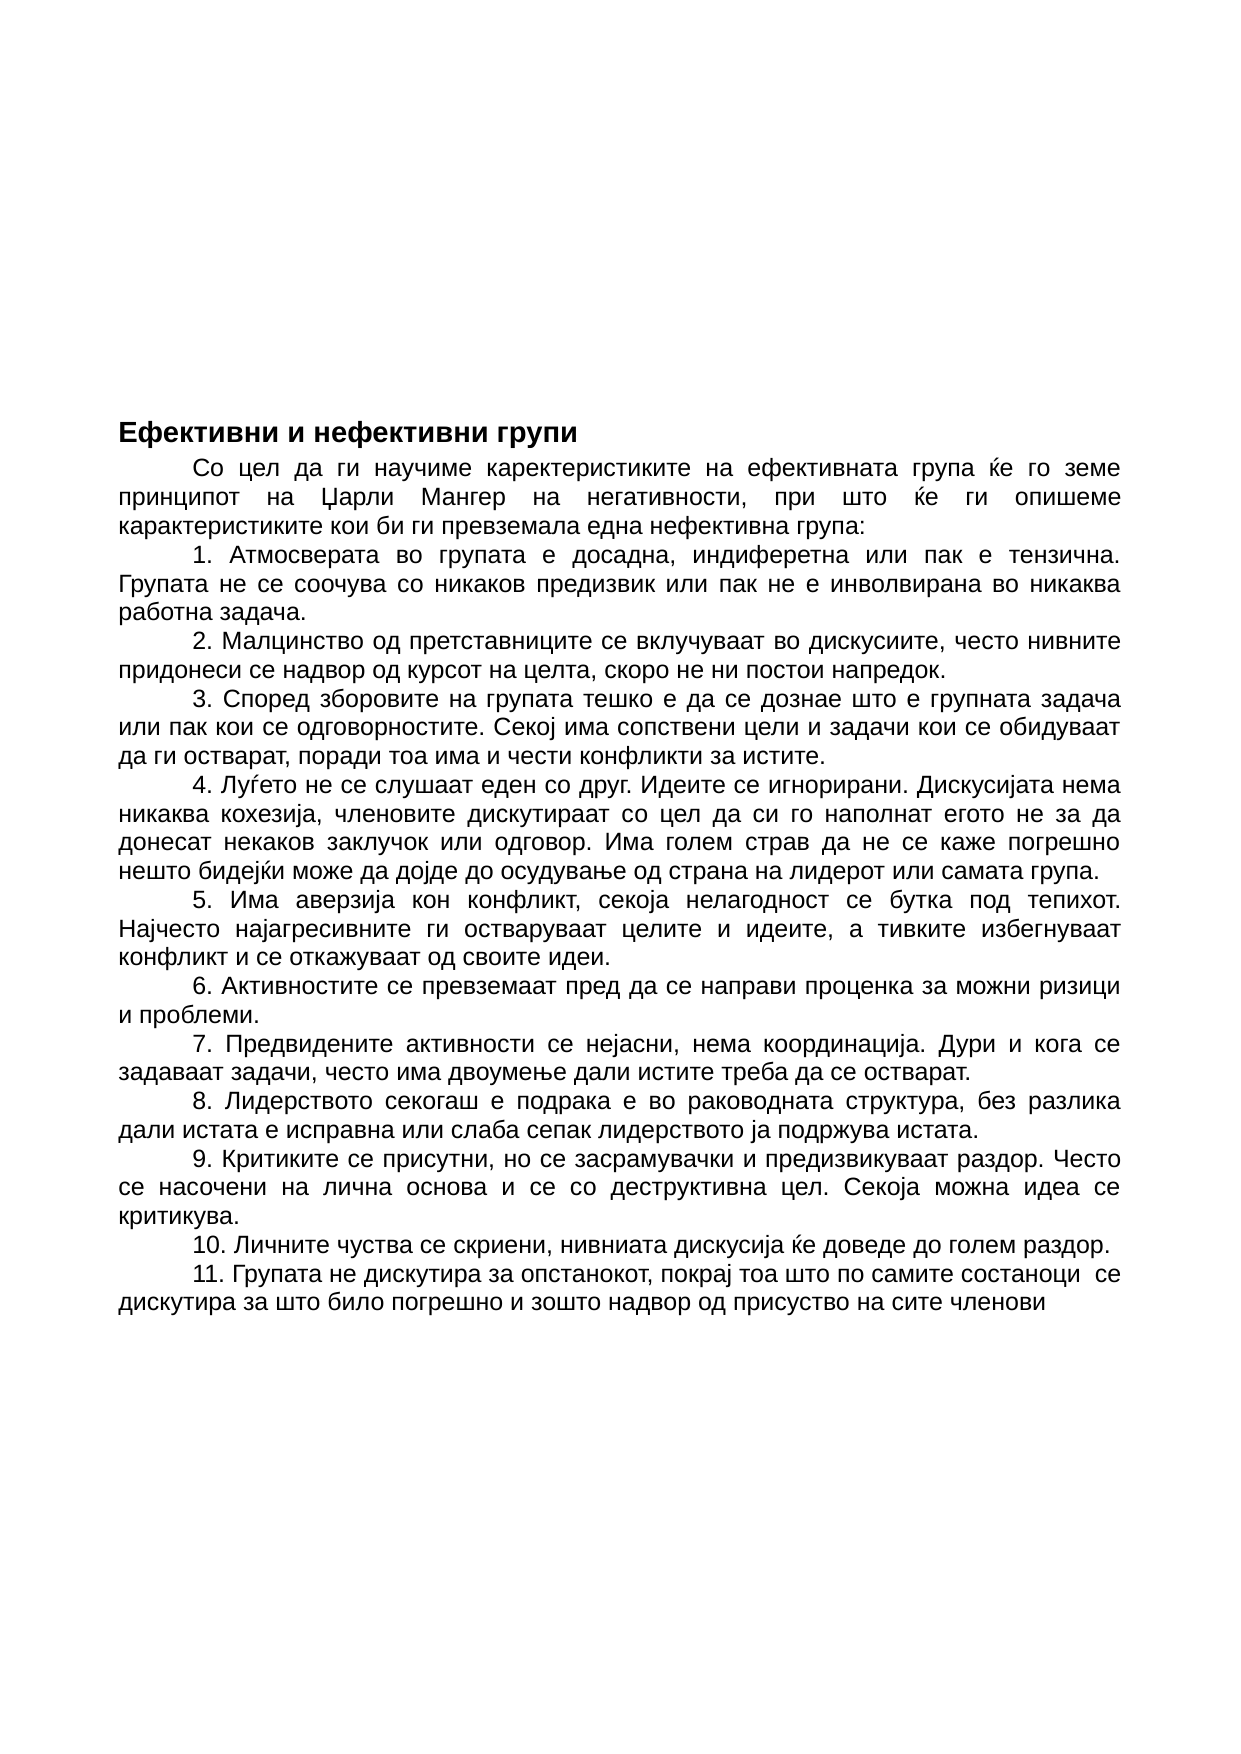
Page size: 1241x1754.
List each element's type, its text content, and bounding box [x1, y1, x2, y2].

text 4. Луѓето не се слушаат еден со друг. Идеите се игнорирани. Дискусијата нема никаква кохезија, членовите дискутираат со цел да си го наполнат егото не за да донесат некаков заклучок или одговор. Има голем страв да не се каже погрешно нешто бидејќи може да дојде до осудување од страна на лидерот или самата група. [118, 770, 1122, 885]
text 3. Според зборовите на групата тешко е да се дознае што е групната задача или пак кои се одговорностите. Секој има сопствени цели и задачи кои се обидуваат да ги остварат, поради тоа има и чести конфликти за истите. [118, 683, 1122, 770]
text 1. Атмосверата во групата е досадна, индиферетна или пак е тензична. Групата не се соочува со никаков предизвик или пак не е инволвирана во никаква работна задача. [118, 540, 1122, 626]
text 8. Лидерството секогаш е подрака е во раководната структура, без разлика дали истата е исправна или слаба сепак лидерството ја подржува истата. [118, 1086, 1122, 1143]
text 7. Предвидените активности се нејасни, нема координација. Дури и кога се задаваат задачи, често има двоумење дали истите треба да се остварат. [118, 1028, 1122, 1086]
text 9. Критиките се присутни, но се засрамувачки и предизвикуваат раздор. Често се насочени на лична основа и се со деструктивна цел. Секоја можна идеа се критикува. [118, 1143, 1122, 1230]
text Со цел да ги научиме каректеристиките на ефективната група ќе го земе принципот на Џарли Мангер на негативности, при што ќе ги опишеме карактеристиките кои би ги превземала една нефективна група: [118, 449, 1122, 540]
text 10. Личните чуства се скриени, нивниата дискусија ќе доведе до голем раздор. [118, 1230, 1122, 1258]
text 2. Малцинство од претставниците се вклучуваат во дискусиите, често нивните придонеси се надвор од курсот на целта, скоро не ни постои напредок. [118, 626, 1122, 683]
text Ефективни и нефективни групи [118, 415, 1122, 449]
text 6. Активностите се превземаат пред да се направи проценка за можни ризици и проблеми. [118, 971, 1122, 1028]
text 11. Групата не дискутира за опстанокот, покрај тоа што по самите состаноци се дискутира за што било погрешно и зошто надвор од присуство на сите членови [118, 1258, 1122, 1316]
text 5. Има аверзија кон конфликт, секоја нелагодност се бутка под тепихот. Најчесто најагресивните ги остваруваат целите и идеите, а тивките избегнуваат конфликт и се откажуваат од своите идеи. [118, 885, 1122, 971]
